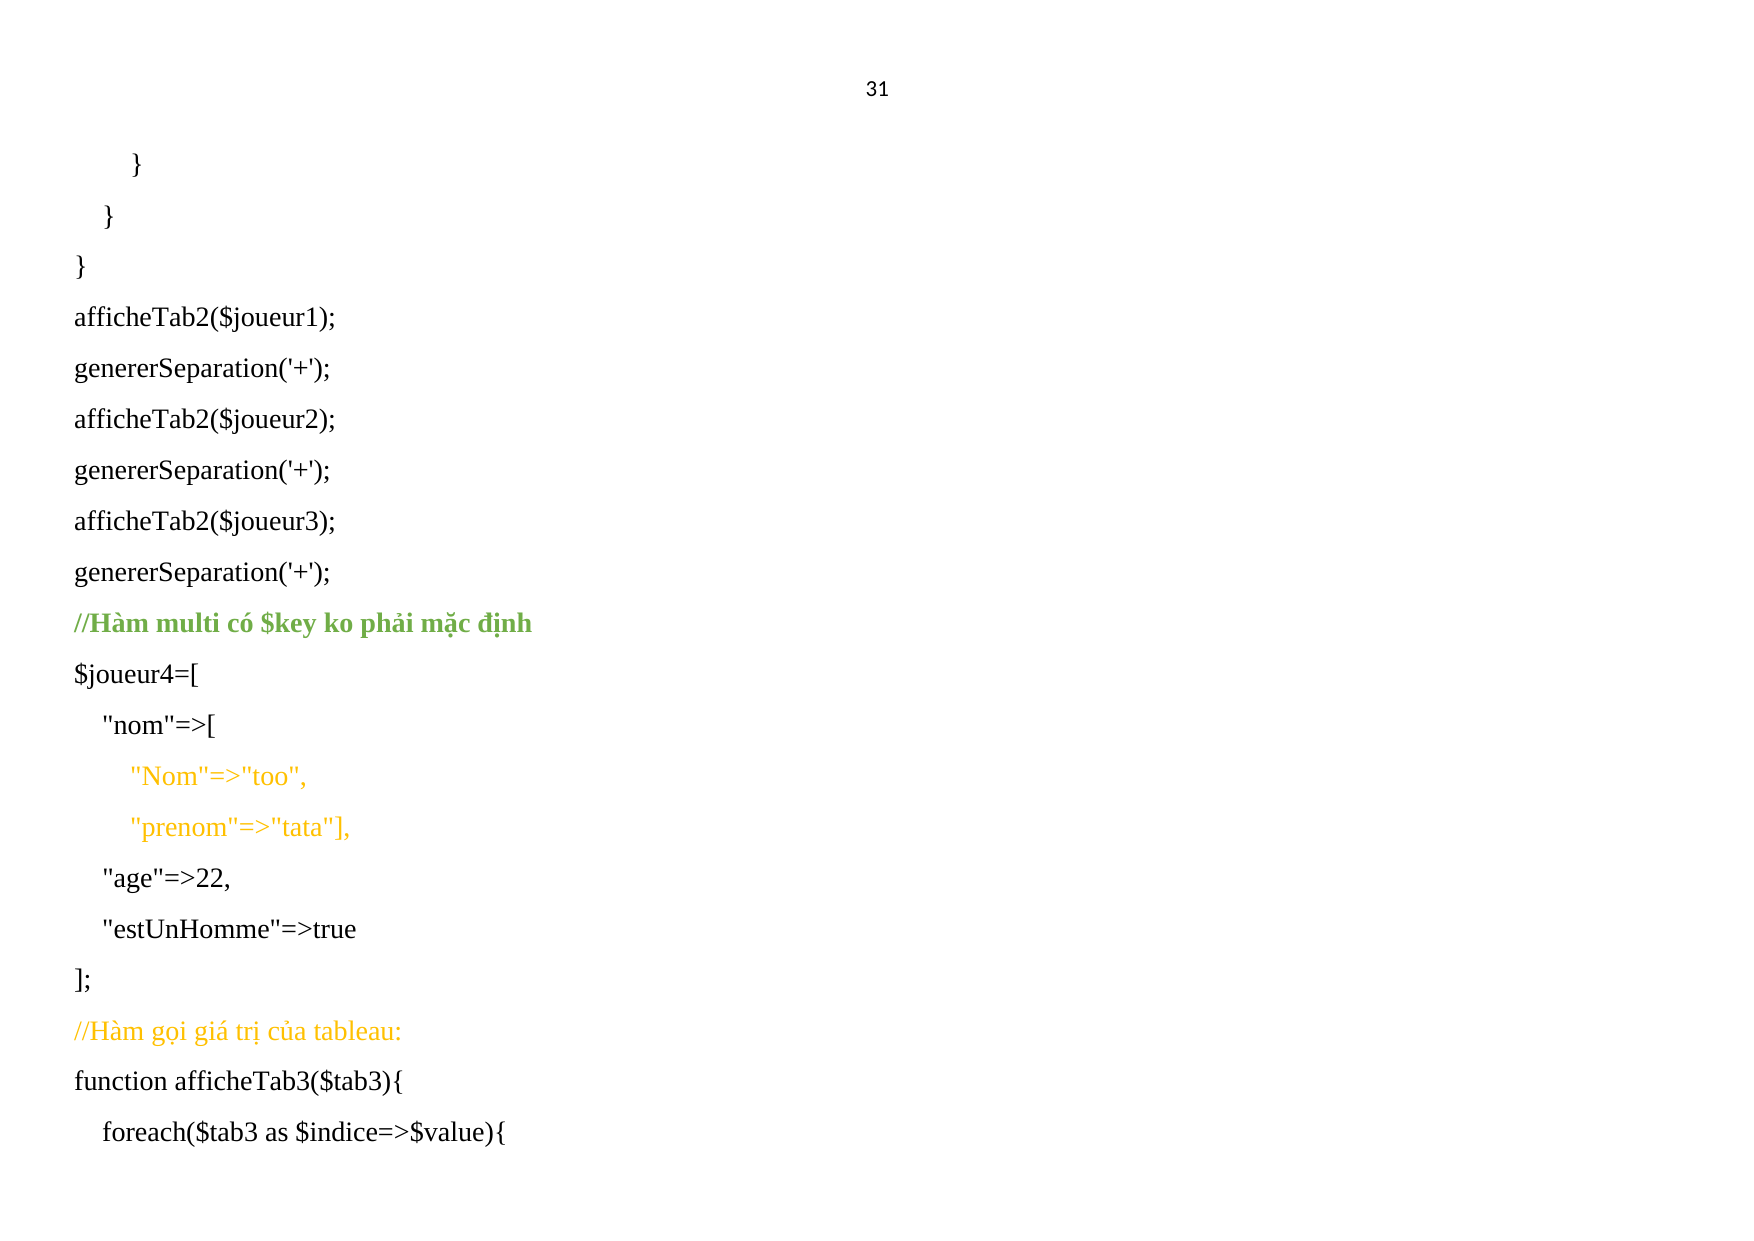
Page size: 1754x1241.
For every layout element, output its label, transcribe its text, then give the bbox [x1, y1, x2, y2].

text genererSeparation('+'); [74, 555, 1680, 587]
text } [74, 249, 1680, 282]
text "prenom"=>"tata"], [74, 810, 1680, 842]
text "nom"=>[ [74, 708, 1680, 740]
text "Nom"=>"too", [74, 759, 1680, 791]
text afficheTab2($joueur2); [74, 402, 1680, 435]
text //Hàm gọi giá trị của tableau: [74, 1013, 1680, 1046]
text $joueur4=[ [74, 657, 1680, 689]
text //Hàm multi có $key ko phải mặc định [74, 606, 1680, 638]
text afficheTab2($joueur3); [74, 504, 1680, 537]
text function afficheTab3($tab3){ [74, 1064, 1680, 1097]
text genererSeparation('+'); [74, 351, 1680, 384]
text } [74, 198, 1680, 231]
text } [74, 148, 1680, 180]
text "estUnHomme"=>true [74, 912, 1680, 944]
text ]; [74, 963, 1680, 995]
text "age"=>22, [74, 861, 1680, 893]
text foreach($tab3 as $indice=>$value){ [74, 1115, 1680, 1148]
text genererSeparation('+'); [74, 453, 1680, 486]
text afficheTab2($joueur1); [74, 300, 1680, 333]
